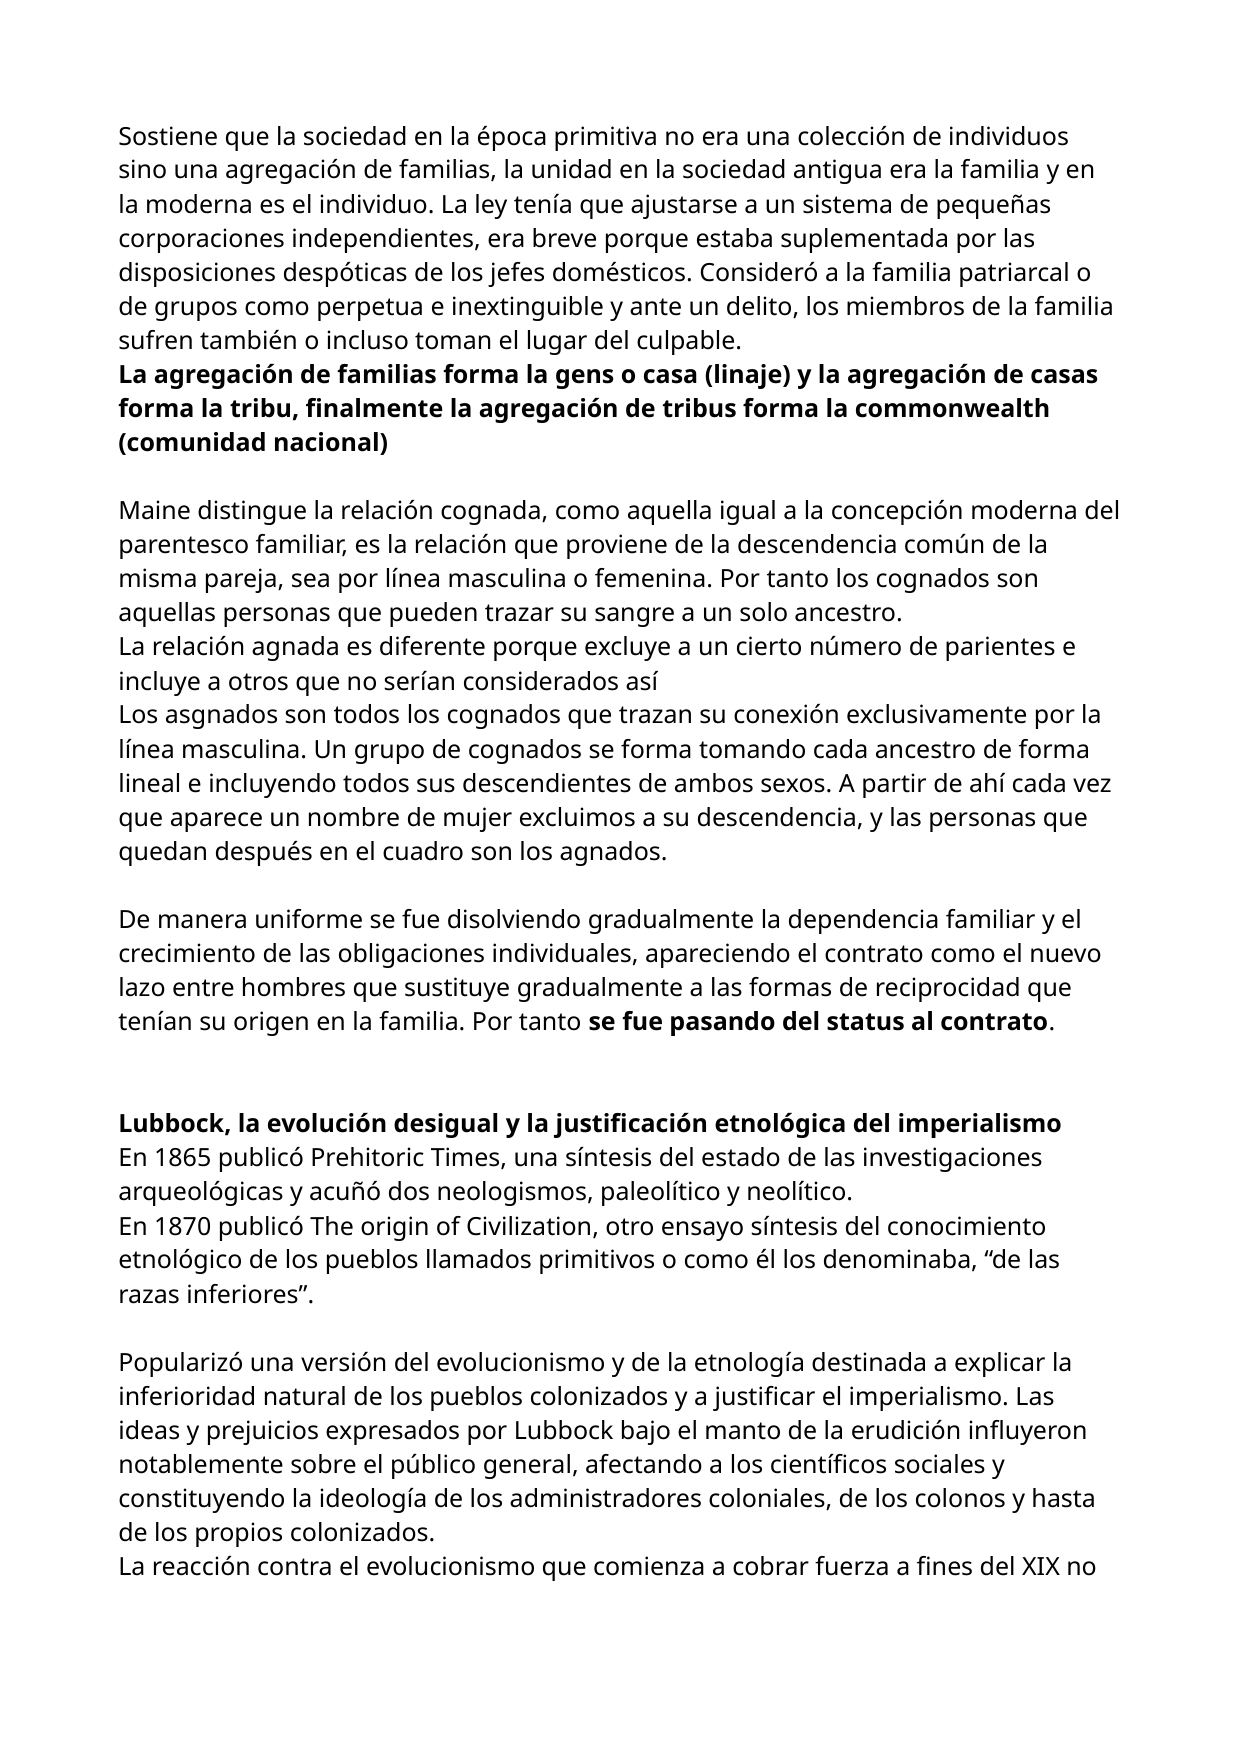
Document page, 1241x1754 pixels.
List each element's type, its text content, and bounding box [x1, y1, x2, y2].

text La agregación de familias forma la gens o casa (linaje) y la agregación de casas forma la tribu, finalmente la agregación de tribus forma la commonwealth (comunidad nacional) [118, 357, 1122, 459]
text Los asgnados son todos los cognados que trazan su conexión exclusivamente por la línea masculina. Un grupo de cognados se forma tomando cada ancestro de forma lineal e incluyendo todos sus descendientes de ambos sexos. A partir de ahí cada vez que aparece un nombre de mujer excluimos a su descendencia, y las personas que quedan después en el cuadro son los agnados. [118, 697, 1122, 867]
text Popularizó una versión del evolucionismo y de la etnología destinada a explicar la inferioridad natural de los pueblos colonizados y a justificar el imperialismo. Las ideas y prejuicios expresados por Lubbock bajo el manto de la erudición influyeron notablemente sobre el público general, afectando a los científicos sociales y constituyendo la ideología de los administradores coloniales, de los colonos y hasta de los propios colonizados. La reacción contra el evolucionismo que comienza a cobrar fuerza a fines del XIX no [118, 1344, 1122, 1583]
text Lubbock, la evolución desigual y la justificación etnológica del imperialismo [118, 1106, 1122, 1140]
text De manera uniforme se fue disolviendo gradualmente la dependencia familiar y el crecimiento de las obligaciones individuales, apareciendo el contrato como el nuevo lazo entre hombres que sustituye gradualmente a las formas de reciprocidad que tenían su origen en la familia. Por tanto se fue pasando del status al contrato. [118, 902, 1122, 1038]
text Maine distingue la relación cognada, como aquella igual a la concepción moderna del parentesco familiar, es la relación que proviene de la descendencia común de la misma pareja, sea por línea masculina o femenina. Por tanto los cognados son aquellas personas que pueden trazar su sangre a un solo ancestro. [118, 493, 1122, 629]
text En 1865 publicó Prehitoric Times, una síntesis del estado de las investigaciones arqueológicas y acuñó dos neologismos, paleolítico y neolítico. [118, 1140, 1122, 1208]
text En 1870 publicó The origin of Civilization, otro ensayo síntesis del conocimiento etnológico de los pueblos llamados primitivos o como él los denominaba, “de las razas inferiores”. [118, 1208, 1122, 1310]
text Sostiene que la sociedad en la época primitiva no era una colección de individuos sino una agregación de familias, la unidad en la sociedad antigua era la familia y en la moderna es el individuo. La ley tenía que ajustarse a un sistema de pequeñas corporaciones independientes, era breve porque estaba suplementada por las disposiciones despóticas de los jefes domésticos. Consideró a la familia patriarcal o de grupos como perpetua e inextinguible y ante un delito, los miembros de la familia sufren también o incluso toman el lugar del culpable. [118, 118, 1122, 357]
text La relación agnada es diferente porque excluye a un cierto número de parientes e incluye a otros que no serían considerados así [118, 629, 1122, 697]
